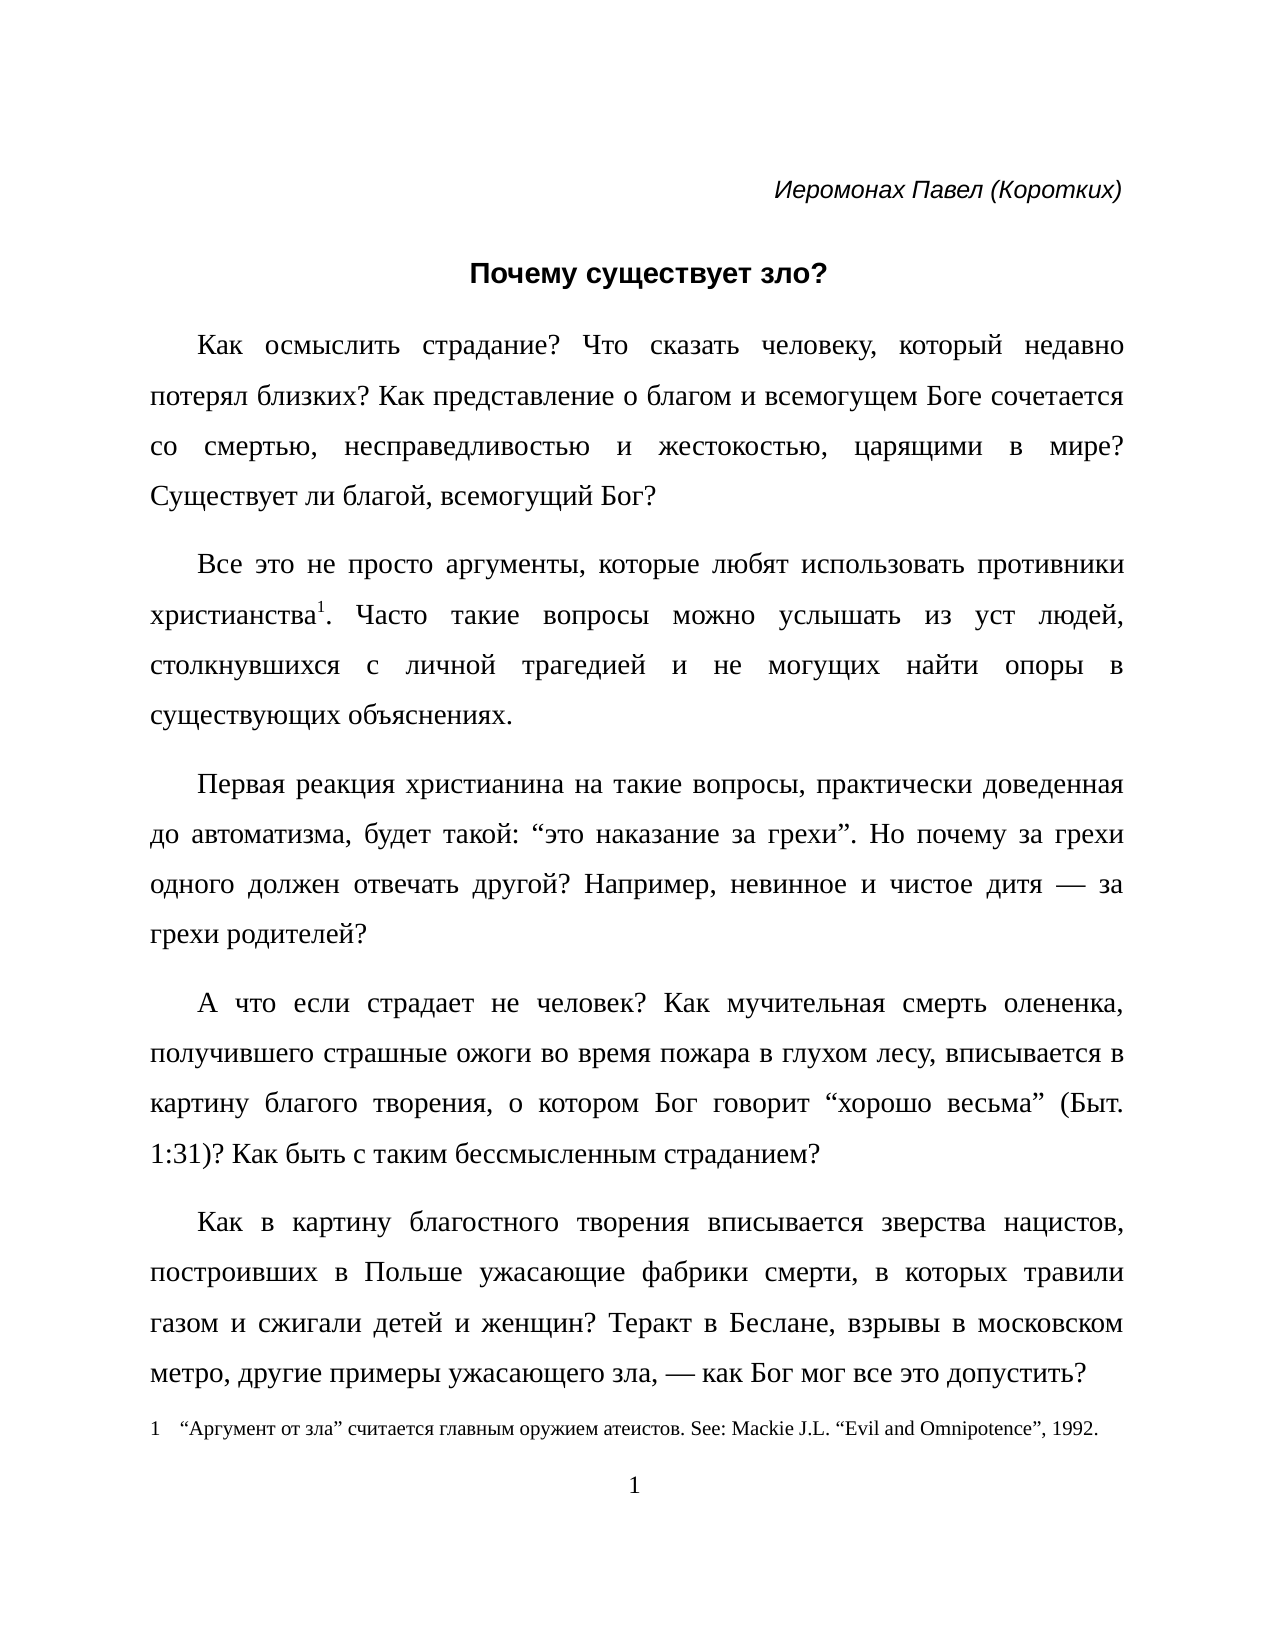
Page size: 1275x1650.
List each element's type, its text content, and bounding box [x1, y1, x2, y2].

text Как осмыслить страдание? Что сказать человеку, который недавно потерял близких? Как представление о благом и всемогущем Боге сочетается со смертью, несправедливостью и жестокостью, царящими в мире? Существует ли благой, всемогущий Бог? [150, 327, 1125, 512]
subtitle Почему существует зло? [150, 256, 1125, 289]
text А что если страдает не человек? Как мучительная смерть олененка, получившего страшные ожоги во время пожара в глухом лесу, вписывается в картину благого творения, о котором Бог говорит “хорошо весьма” (Быт. 1:31)? Как быть с таким бессмысленным страданием? [150, 985, 1125, 1169]
text Все это не просто аргументы, которые любят использовать противники христианства. Часто такие вопросы можно услышать из уст людей, столкнувшихся с личной трагедией и не могущих найти опоры в существующих объяснениях. [150, 547, 1125, 731]
subtitle Иеромонах Павел (Коротких) [150, 175, 1125, 204]
text Первая реакция христианина на такие вопросы, практически доведенная до автоматизма, будет такой: “это наказание за грехи”. Но почему за грехи одного должен отвечать другой? Например, невинное и чистое дитя — за грехи родителей? [150, 766, 1125, 950]
text “Аргумент от зла” считается главным оружием атеистов. See: Mackie J.L. “Evil and Omnipotence”, 1992. [150, 1416, 1125, 1440]
text Как в картину благостного творения вписывается зверства нацистов, построивших в Польше ужасающие фабрики смерти, в которых травили газом и сжигали детей и женщин? Теракт в Беслане, взрывы в московском метро, другие примеры ужасающего зла, — как Бог мог все это допустить? [150, 1204, 1125, 1388]
